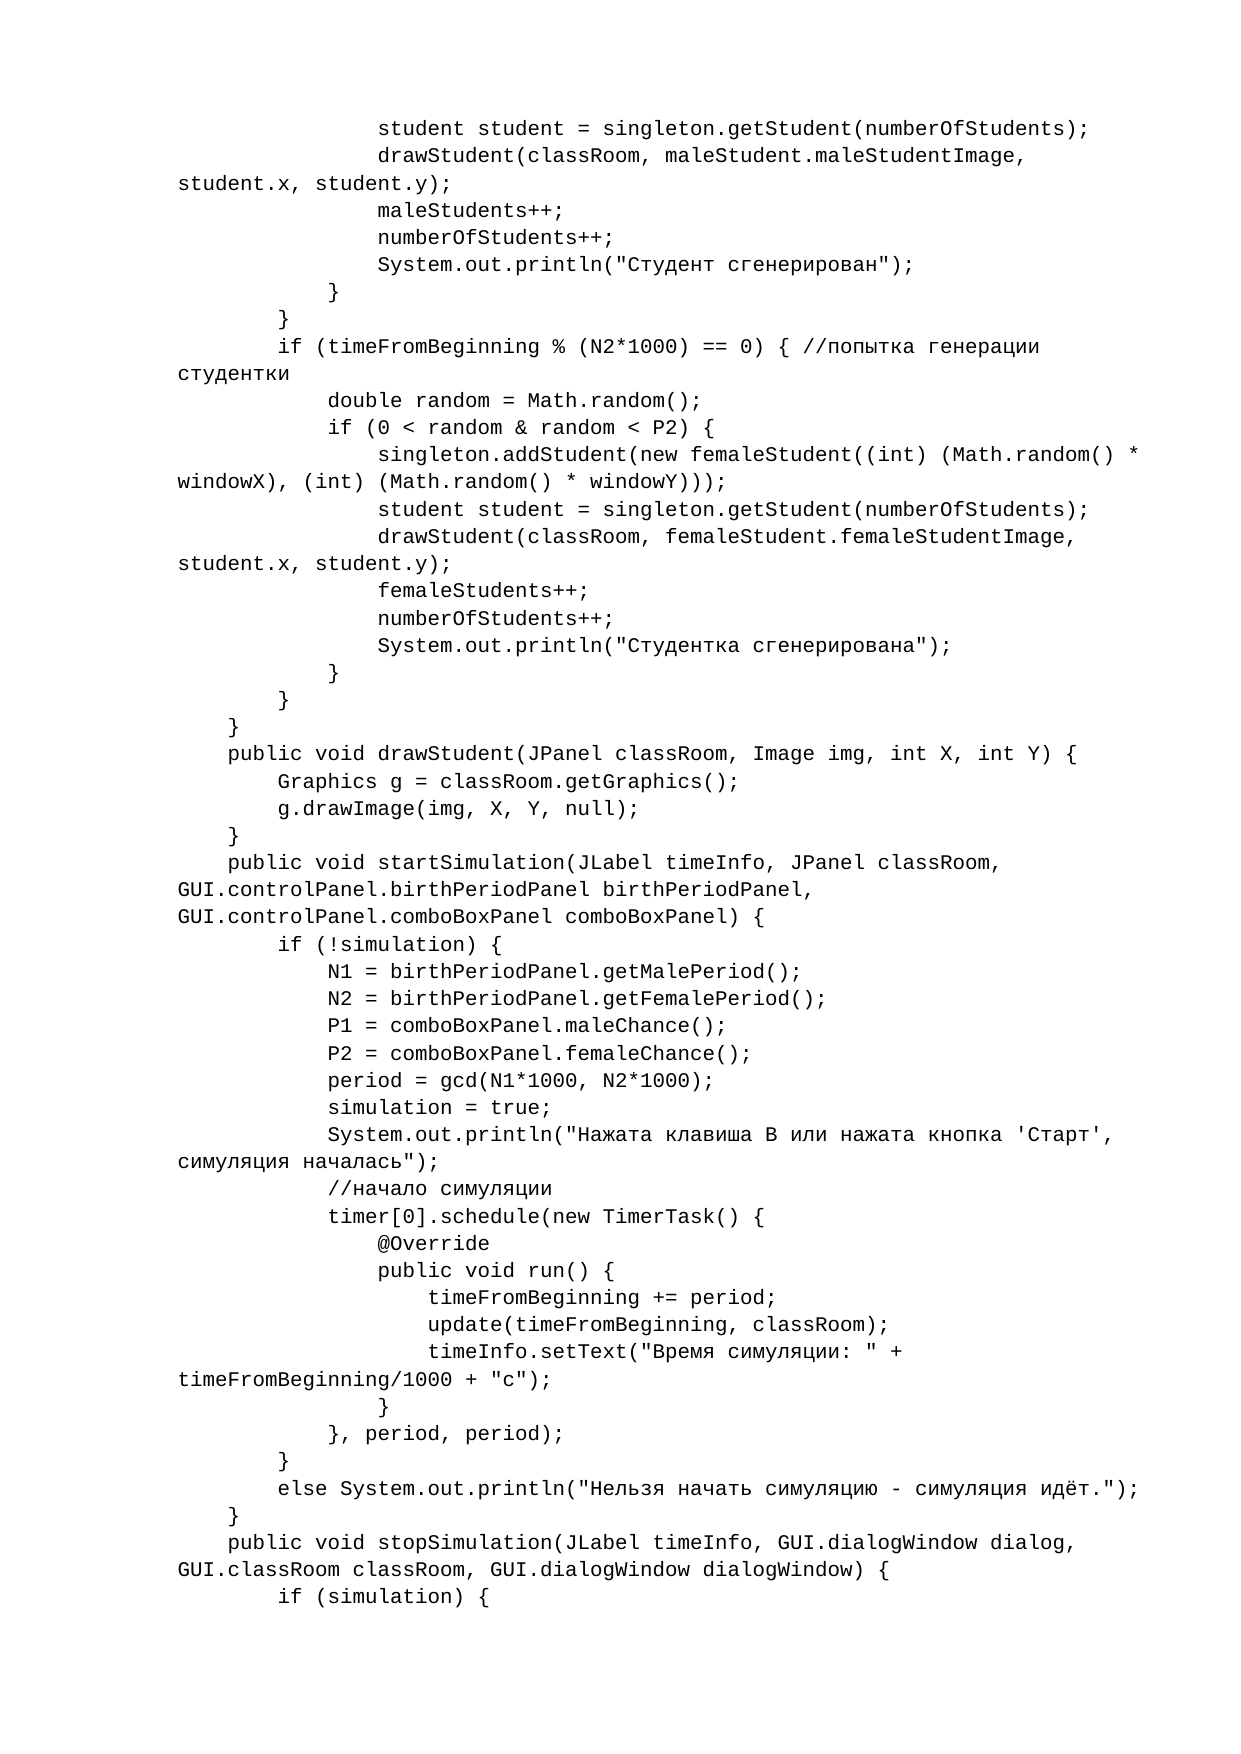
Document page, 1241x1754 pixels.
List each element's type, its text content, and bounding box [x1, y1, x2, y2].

text System.out.println("Студентка сгенерирована"); [177, 635, 1152, 658]
text public void startSimulation(JLabel timeInfo, JPanel classRoom, GUI.controlPanel.birthPeriodPanel birthPeriodPanel, GUI.controlPanel.comboBoxPanel comboBoxPanel) { [177, 852, 1152, 930]
text femaleStudents++; [177, 580, 1152, 604]
text public void run() { [177, 1260, 1152, 1284]
text public void stopSimulation(JLabel timeInfo, GUI.dialogWindow dialog, GUI.classRoom classRoom, GUI.dialogWindow dialogWindow) { [177, 1532, 1152, 1583]
text timeInfo.setText("Время симуляции: " + timeFromBeginning/1000 + "с"); [177, 1342, 1152, 1392]
text //начало симуляции [177, 1178, 1152, 1202]
text drawStudent(classRoom, femaleStudent.femaleStudentImage, student.x, student.y); [177, 526, 1152, 577]
text System.out.println("Студент сгенерирован"); [177, 254, 1152, 278]
text P2 = comboBoxPanel.femaleChance(); [177, 1042, 1152, 1066]
text } [177, 1396, 1152, 1419]
text } [177, 825, 1152, 849]
text drawStudent(classRoom, maleStudent.maleStudentImage, student.x, student.y); [177, 145, 1152, 196]
text } [177, 716, 1152, 740]
text P1 = comboBoxPanel.maleChance(); [177, 1015, 1152, 1039]
text } [177, 662, 1152, 686]
text System.out.println("Нажата клавиша B или нажата кнопка 'Старт', симуляция началась"); [177, 1124, 1152, 1175]
text } [177, 1505, 1152, 1528]
text numberOfStudents++; [177, 607, 1152, 631]
text student student = singleton.getStudent(numberOfStudents); [177, 499, 1152, 522]
text singleton.addStudent(new femaleStudent((int) (Math.random() * windowX), (int) (Math.random() * windowY))); [177, 444, 1152, 495]
text if (simulation) { [177, 1586, 1152, 1610]
text if (0 < random & random < P2) { [177, 417, 1152, 441]
text if (!simulation) { [177, 934, 1152, 957]
text if (timeFromBeginning % (N2*1000) == 0) { //попытка генерации студентки [177, 336, 1152, 386]
text update(timeFromBeginning, classRoom); [177, 1314, 1152, 1338]
text numberOfStudents++; [177, 227, 1152, 251]
text public void drawStudent(JPanel classRoom, Image img, int X, int Y) { [177, 743, 1152, 767]
text maleStudents++; [177, 200, 1152, 223]
text } [177, 689, 1152, 713]
text timer[0].schedule(new TimerTask() { [177, 1206, 1152, 1229]
text else System.out.println("Нельзя начать симуляцию - симуляция идёт."); [177, 1477, 1152, 1501]
text } [177, 1450, 1152, 1474]
text } [177, 281, 1152, 305]
text N1 = birthPeriodPanel.getMalePeriod(); [177, 961, 1152, 984]
text Graphics g = classRoom.getGraphics(); [177, 771, 1152, 794]
text }, period, period); [177, 1423, 1152, 1447]
text double random = Math.random(); [177, 390, 1152, 414]
text timeFromBeginning += period; [177, 1287, 1152, 1311]
text N2 = birthPeriodPanel.getFemalePeriod(); [177, 988, 1152, 1012]
text } [177, 308, 1152, 332]
text student student = singleton.getStudent(numberOfStudents); [177, 118, 1152, 142]
text simulation = true; [177, 1097, 1152, 1121]
text g.drawImage(img, X, Y, null); [177, 798, 1152, 821]
text @Override [177, 1233, 1152, 1256]
text period = gcd(N1*1000, N2*1000); [177, 1070, 1152, 1093]
